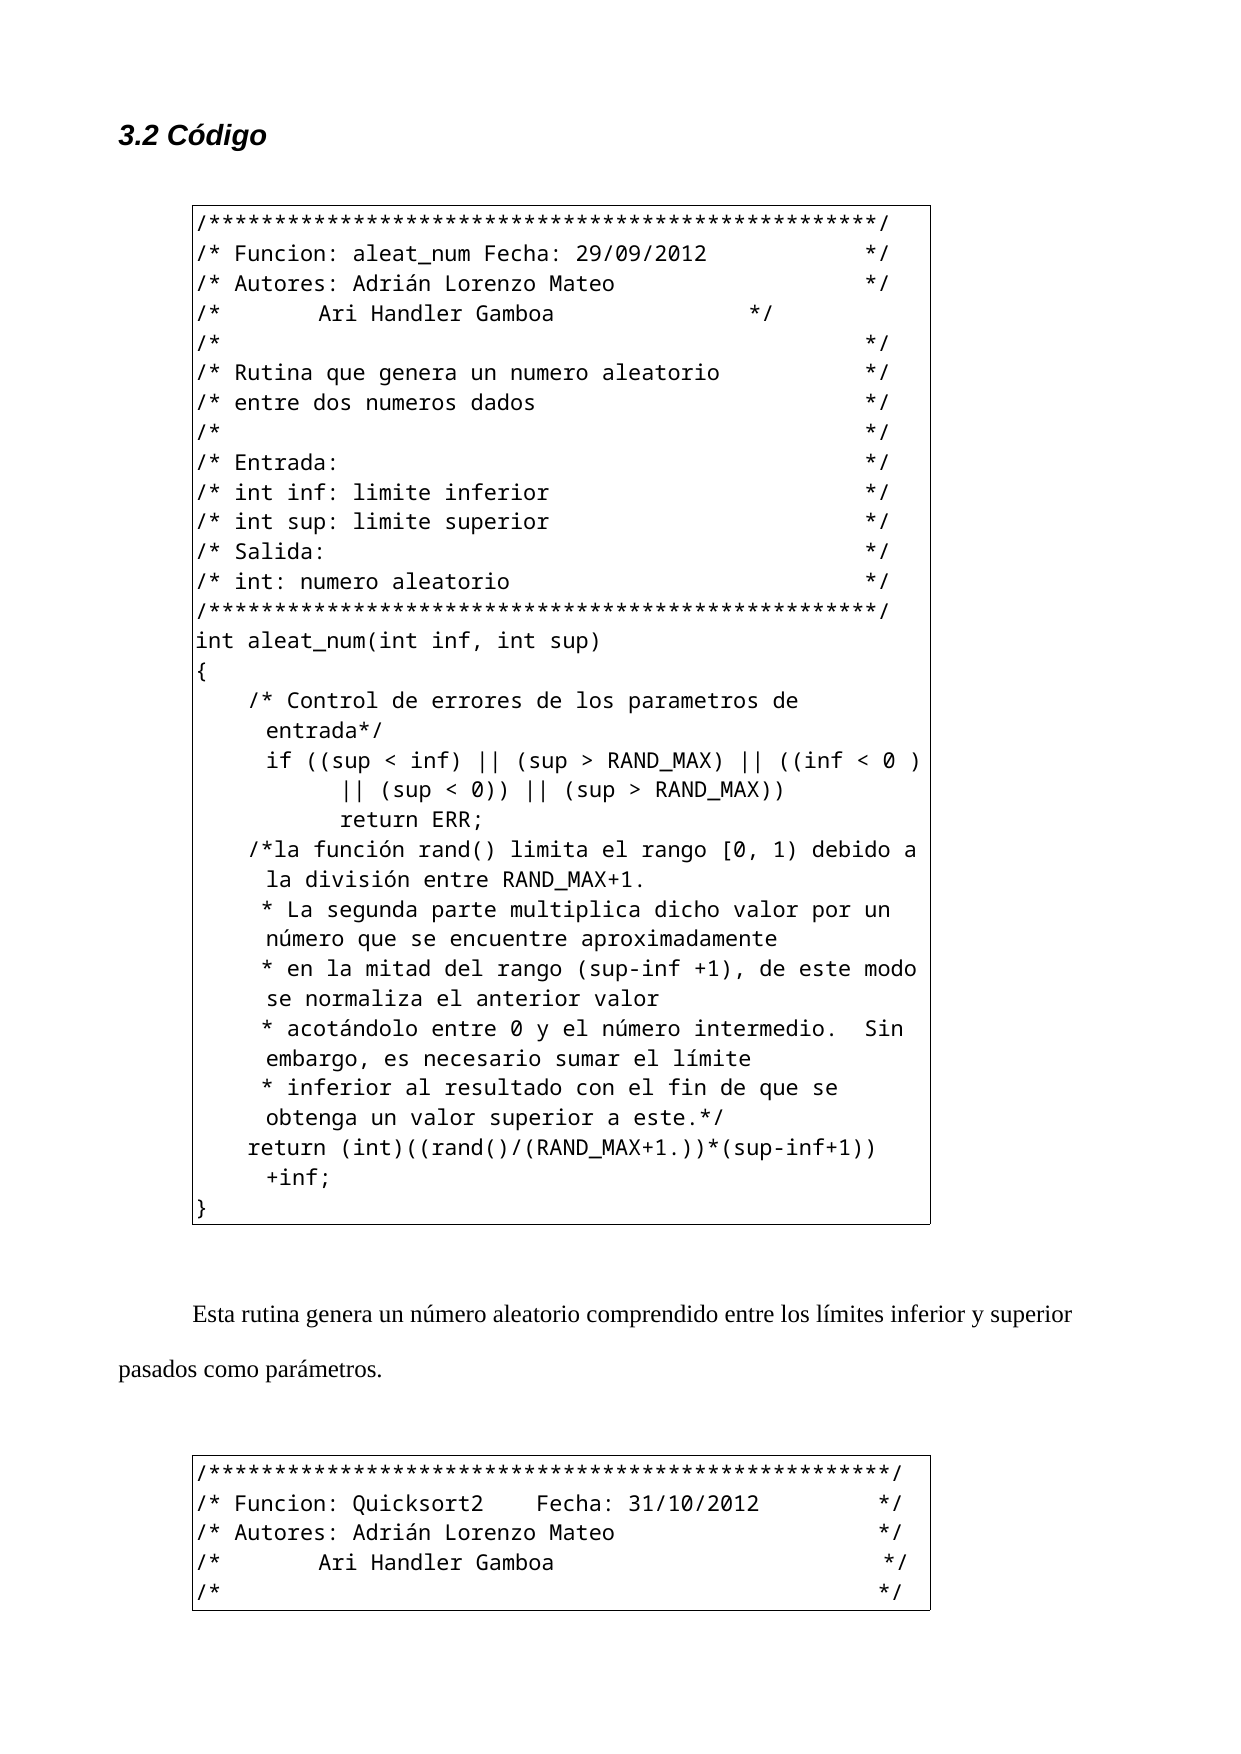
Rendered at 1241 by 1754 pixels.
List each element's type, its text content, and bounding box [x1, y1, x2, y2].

text /* */ [193, 414, 930, 444]
text /* Ari Handler Gamboa */ [193, 295, 930, 324]
text /* int: numero aleatorio */ [193, 563, 930, 593]
text /* Funcion: aleat_num Fecha: 29/09/2012 */ [193, 235, 930, 265]
text /***************************************************/ [193, 593, 930, 622]
subtitle 3.2 Código [118, 118, 1122, 152]
text /*la función rand() limita el rango [0, 1) debido a la división entre RAND_MAX+1. [193, 831, 930, 891]
text return (int)((rand()/(RAND_MAX+1.))*(sup-inf+1)) +inf; [193, 1129, 930, 1188]
text /* Ari Handler Gamboa */ [193, 1544, 930, 1574]
text /* Rutina que genera un numero aleatorio */ [193, 354, 930, 384]
text /* Funcion: Quicksort2 Fecha: 31/10/2012 */ [193, 1484, 930, 1514]
text /* entre dos numeros dados */ [193, 384, 930, 414]
text return ERR; [193, 801, 930, 831]
text /* Control de errores de los parametros de entrada*/ [193, 682, 930, 742]
text * en la mitad del rango (sup-inf +1), de este modo se normaliza el anterior valor [193, 950, 930, 1010]
text pasados como parámetros. [118, 1354, 1122, 1383]
text /* */ [193, 1574, 930, 1610]
text /***************************************************/ [193, 206, 930, 235]
text /****************************************************/ [193, 1456, 930, 1484]
text /* */ [193, 324, 930, 354]
text /* int inf: limite inferior */ [193, 473, 930, 503]
text Esta rutina genera un número aleatorio comprendido entre los límites inferior y superior [118, 1299, 1122, 1328]
text /* Autores: Adrián Lorenzo Mateo */ [193, 1514, 930, 1544]
text * acotándolo entre 0 y el número intermedio. Sin embargo, es necesario sumar el límite [193, 1010, 930, 1069]
text int aleat_num(int inf, int sup) [193, 622, 930, 652]
text } [193, 1188, 930, 1224]
text * inferior al resultado con el fin de que se obtenga un valor superior a este.*/ [193, 1069, 930, 1129]
text /* int sup: limite superior */ [193, 503, 930, 533]
text /* Salida: */ [193, 533, 930, 563]
text if ((sup < inf) || (sup > RAND_MAX) || ((inf < 0 ) || (sup < 0)) || (sup > RAND_MAX)) [193, 742, 930, 801]
text * La segunda parte multiplica dicho valor por un número que se encuentre aproximadamente [193, 891, 930, 950]
text /* Autores: Adrián Lorenzo Mateo */ [193, 265, 930, 295]
text { [193, 652, 930, 682]
text /* Entrada: */ [193, 444, 930, 473]
